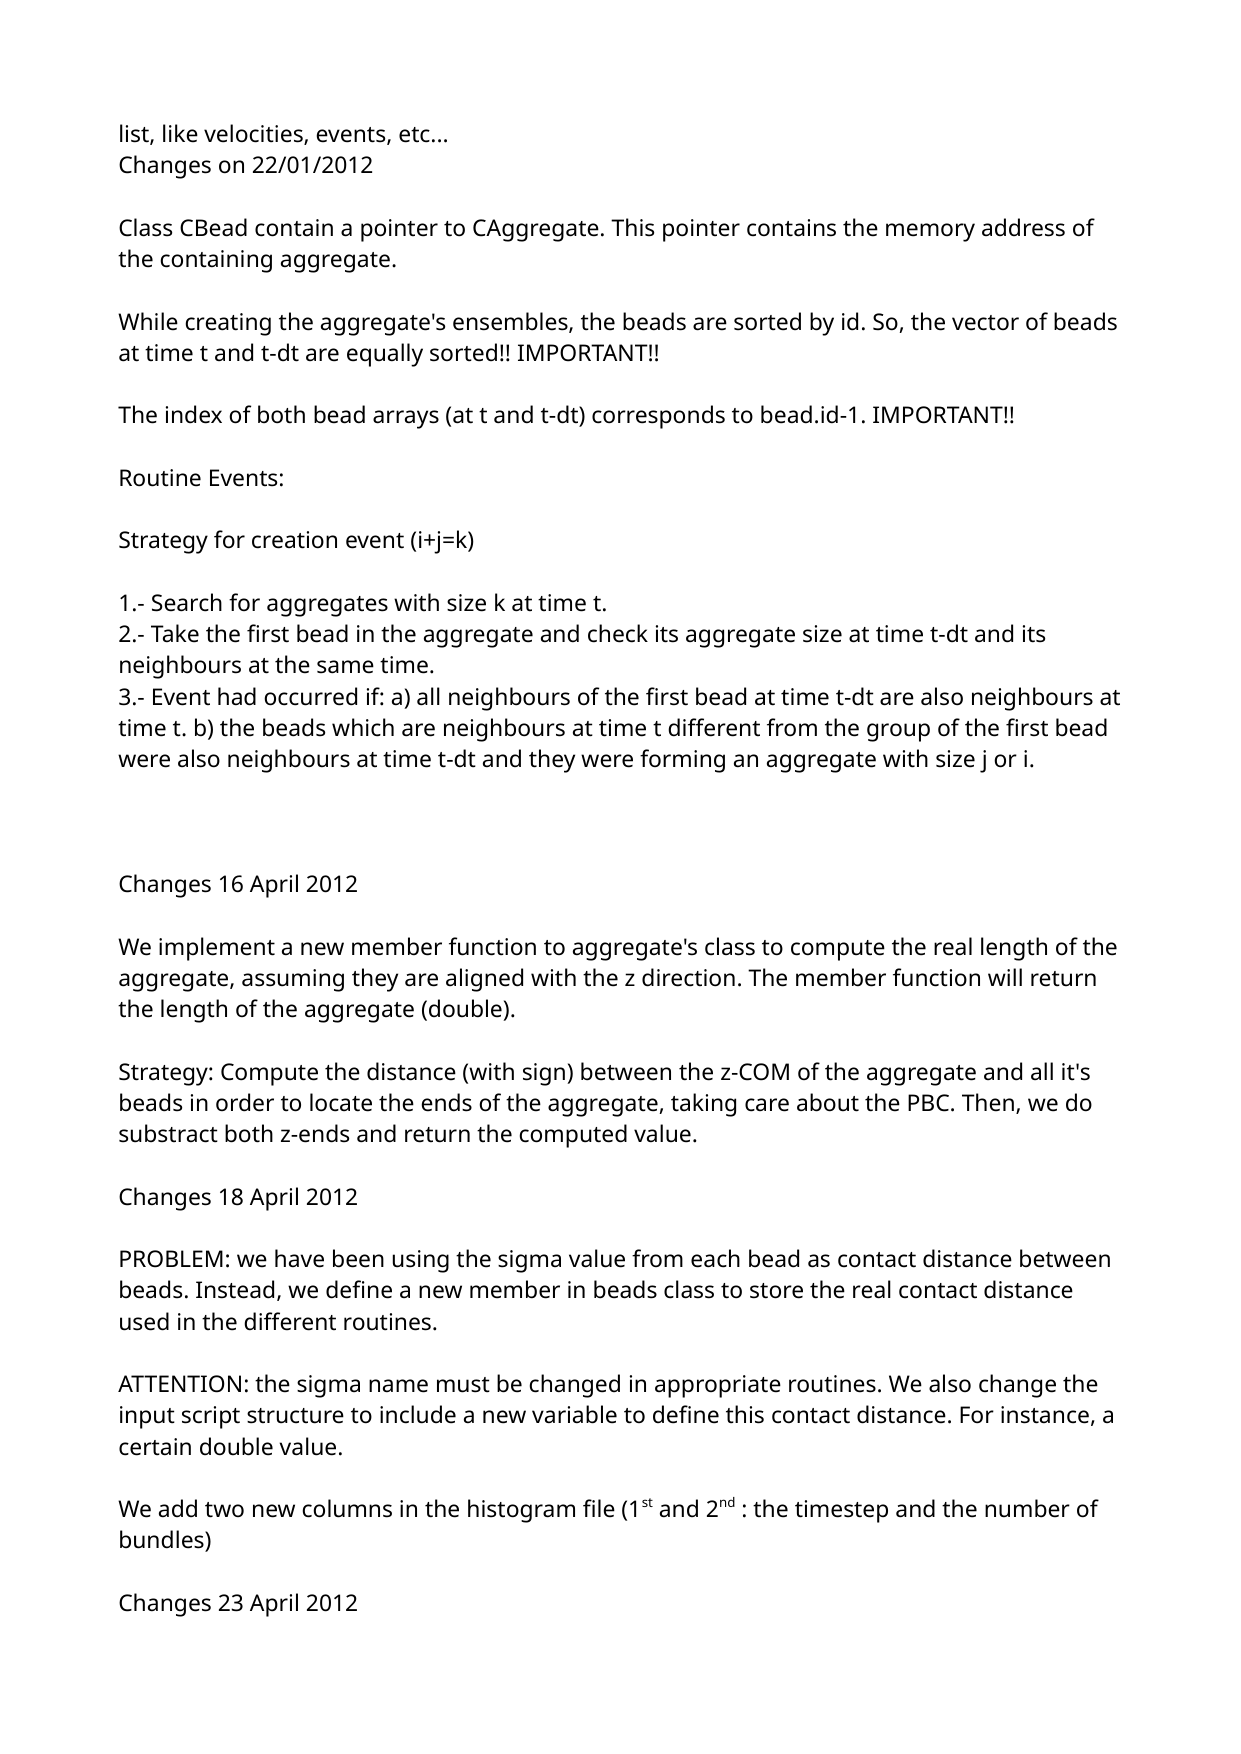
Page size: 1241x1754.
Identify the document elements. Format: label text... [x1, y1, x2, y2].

text Routine Events: [118, 462, 1122, 493]
text Changes 18 April 2012 [118, 1181, 1122, 1212]
text Changes on 22/01/2012 [118, 149, 1122, 181]
text PROBLEM: we have been using the sigma value from each bead as contact distance between beads. Instead, we define a new member in beads class to store the real contact distance used in the different routines. [118, 1243, 1122, 1337]
text Strategy: Compute the distance (with sign) between the z-COM of the aggregate and all it's beads in order to locate the ends of the aggregate, taking care about the PBC. Then, we do substract both z-ends and return the computed value. [118, 1056, 1122, 1149]
text Changes 23 April 2012 [118, 1587, 1122, 1618]
text list, like velocities, events, etc... [118, 118, 1122, 149]
text 3.- Event had occurred if: a) all neighbours of the first bead at time t-dt are also neighbours at time t. b) the beads which are neighbours at time t different from the group of the first bead were also neighbours at time t-dt and they were forming an aggregate with size j or i. [118, 681, 1122, 774]
text Changes 16 April 2012 [118, 868, 1122, 899]
text The index of both bead arrays (at t and t-dt) corresponds to bead.id-1. IMPORTANT!! [118, 399, 1122, 431]
text Strategy for creation event (i+j=k) [118, 524, 1122, 556]
text Class CBead contain a pointer to CAggregate. This pointer contains the memory address of the containing aggregate. [118, 212, 1122, 274]
text 2.- Take the first bead in the aggregate and check its aggregate size at time t-dt and its neighbours at the same time. [118, 618, 1122, 681]
text We add two new columns in the histogram file (1st and 2nd : the timestep and the number of bundles) [118, 1493, 1122, 1556]
text 1.- Search for aggregates with size k at time t. [118, 587, 1122, 618]
text While creating the aggregate's ensembles, the beads are sorted by id. So, the vector of beads at time t and t-dt are equally sorted!! IMPORTANT!! [118, 306, 1122, 368]
text We implement a new member function to aggregate's class to compute the real length of the aggregate, assuming they are aligned with the z direction. The member function will return the length of the aggregate (double). [118, 931, 1122, 1024]
text ATTENTION: the sigma name must be changed in appropriate routines. We also change the input script structure to include a new variable to define this contact distance. For instance, a certain double value. [118, 1368, 1122, 1462]
